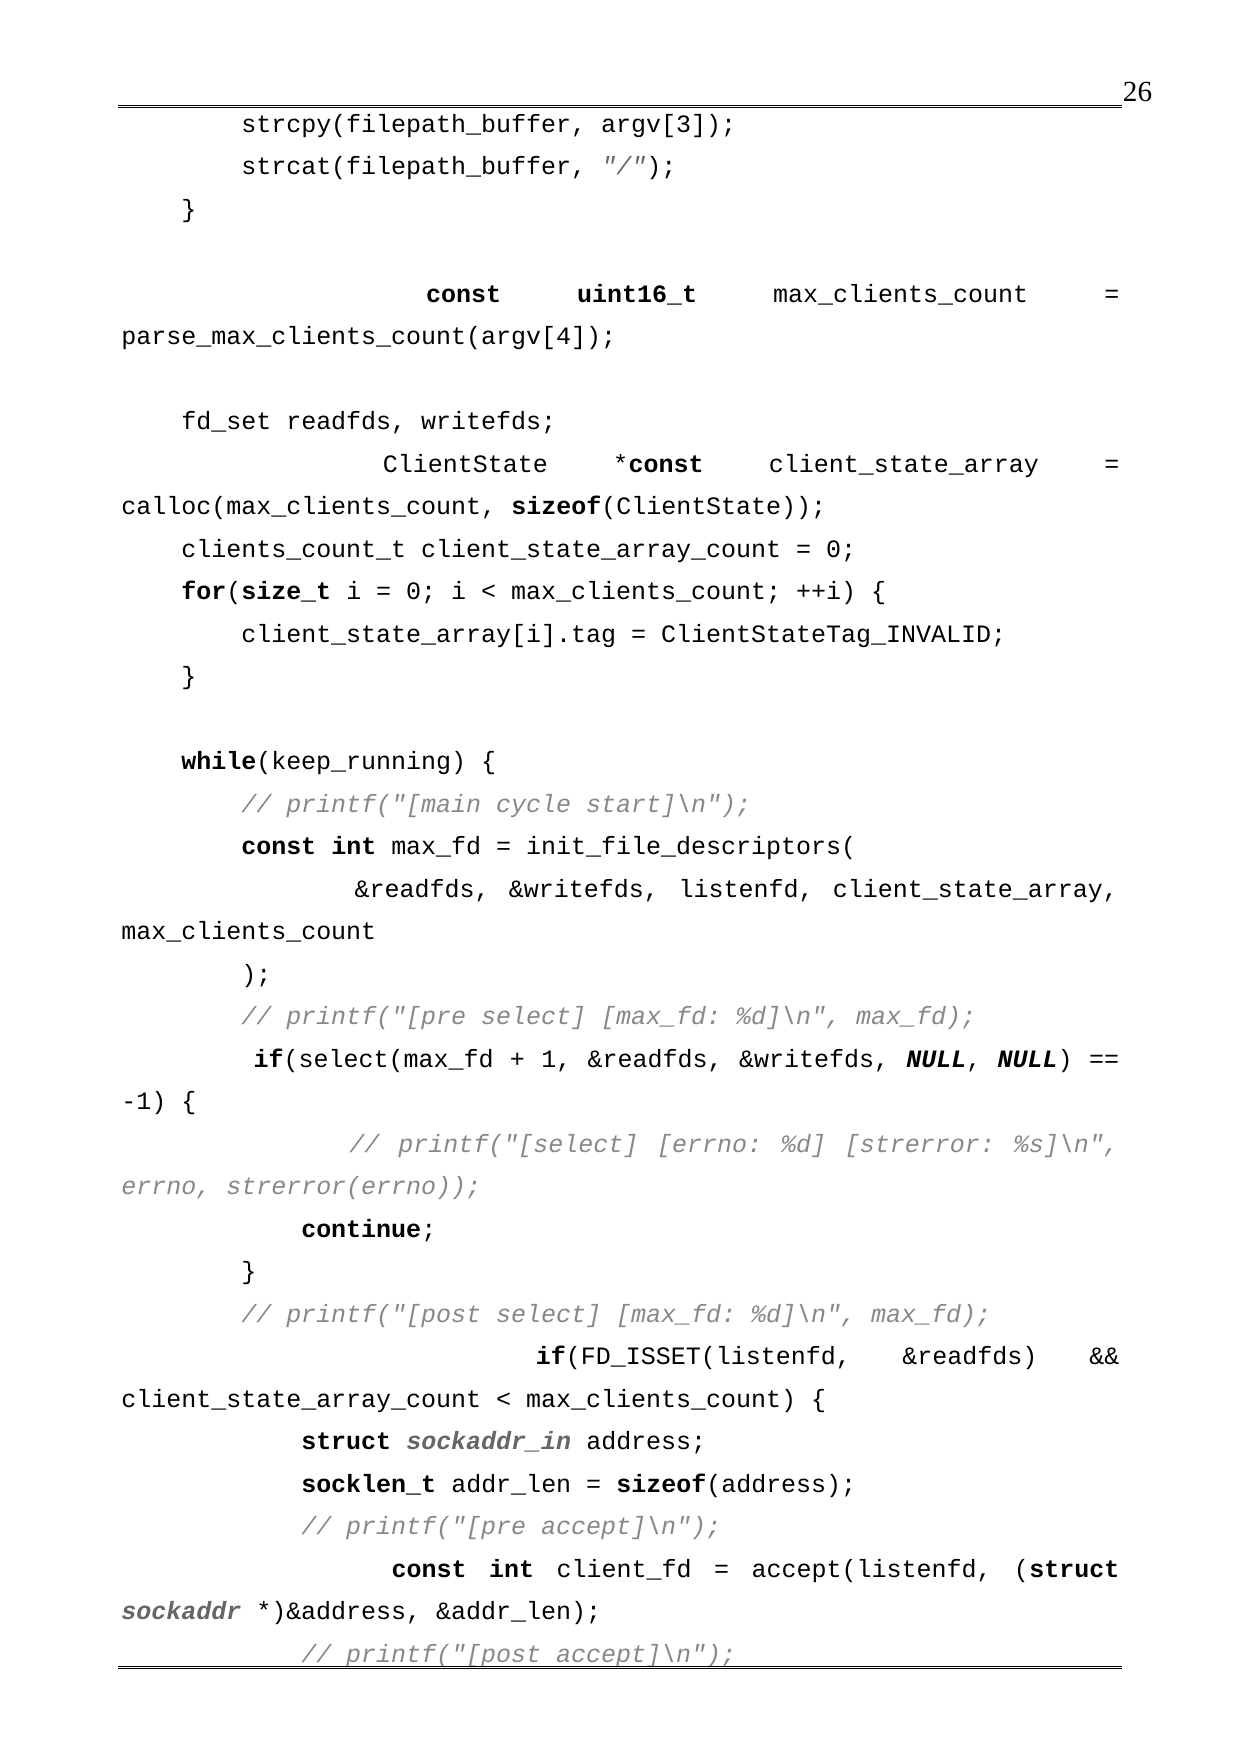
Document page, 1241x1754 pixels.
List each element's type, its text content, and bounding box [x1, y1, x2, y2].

text while(keep_running) { [118, 743, 1122, 777]
text const int client_fd = accept(listenfd, (struct sockaddr *)&address, &addr_len); [118, 1550, 1122, 1627]
text &readfds, &writefds, listenfd, client_state_array, max_clients_count [118, 870, 1122, 947]
text strcat(filepath_buffer, "/"); [118, 148, 1122, 182]
text fd_set readfds, writefds; [118, 403, 1122, 437]
text struct sockaddr_in address; [118, 1423, 1122, 1457]
text client_state_array[i].tag = ClientStateTag_INVALID; [118, 615, 1122, 649]
text } [118, 658, 1122, 692]
text const int max_fd = init_file_descriptors( [118, 828, 1122, 862]
text // printf("[post select] [max_fd: %d]\n", max_fd); [118, 1295, 1122, 1329]
text strcpy(filepath_buffer, argv[3]); [118, 108, 1122, 139]
text // printf("[select] [errno: %d] [strerror: %s]\n", errno, strerror(errno)); [118, 1125, 1122, 1202]
text } [118, 1253, 1122, 1287]
text // printf("[main cycle start]\n"); [118, 785, 1122, 819]
text } [118, 190, 1122, 224]
text // printf("[post accept]\n"); [118, 1635, 1122, 1666]
text const uint16_t max_clients_count = parse_max_clients_count(argv[4]); [118, 275, 1122, 352]
text continue; [118, 1210, 1122, 1244]
text ClientState *const client_state_array = calloc(max_clients_count, sizeof(ClientState)); [118, 445, 1122, 522]
text socklen_t addr_len = sizeof(address); [118, 1465, 1122, 1499]
text // printf("[pre select] [max_fd: %d]\n", max_fd); [118, 998, 1122, 1032]
text for(size_t i = 0; i < max_clients_count; ++i) { [118, 573, 1122, 607]
text if(FD_ISSET(listenfd, &readfds) && client_state_array_count < max_clients_count) { [118, 1338, 1122, 1414]
text clients_count_t client_state_array_count = 0; [118, 530, 1122, 564]
text // printf("[pre accept]\n"); [118, 1508, 1122, 1542]
text ); [118, 955, 1122, 989]
text if(select(max_fd + 1, &readfds, &writefds, NULL, NULL) == -1) { [118, 1040, 1122, 1117]
